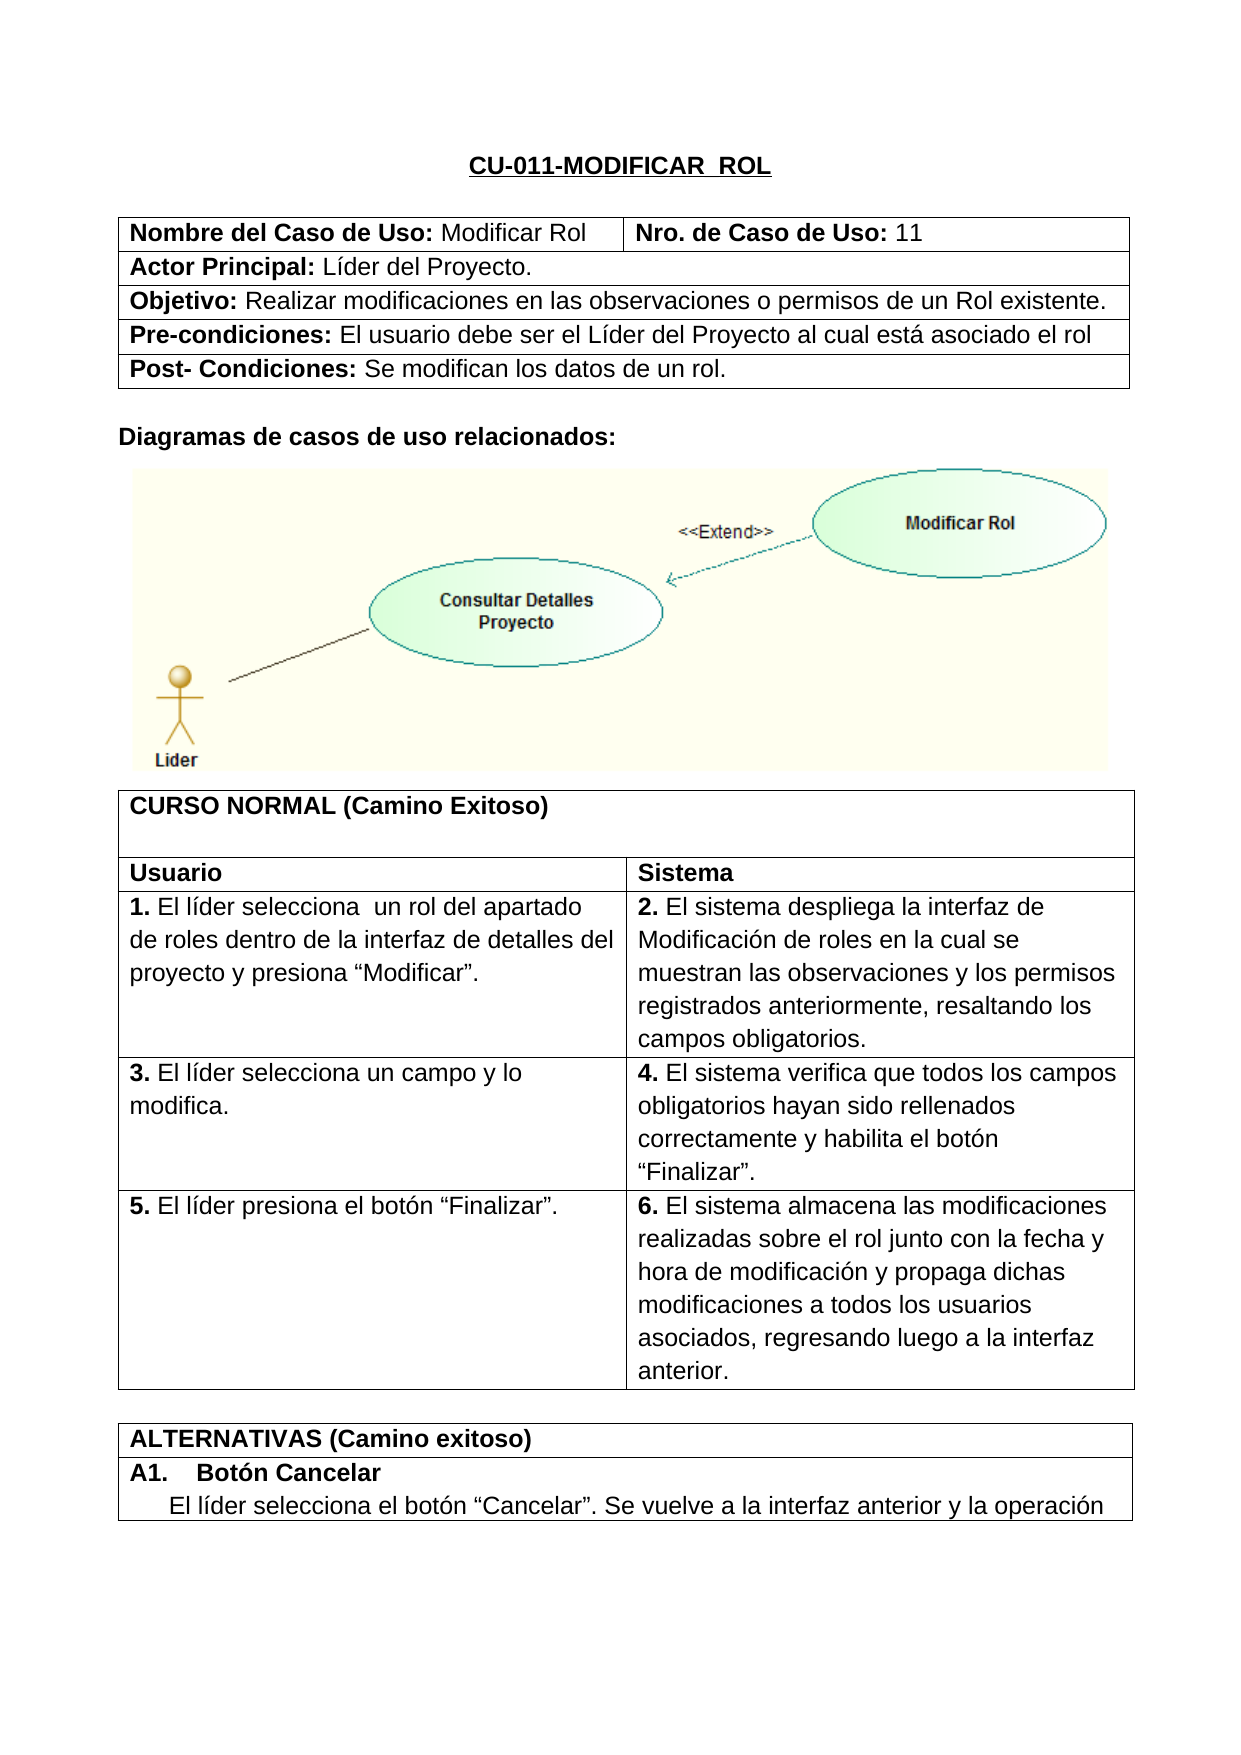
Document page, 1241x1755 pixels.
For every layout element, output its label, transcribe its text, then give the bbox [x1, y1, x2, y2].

table_header CURSO NORMAL (Camino Exitoso) [119, 791, 1134, 857]
table_cell 6. El sistema almacena las modificaciones realizadas sobre el rol junto con la fecha y hora de modificación y propaga dichas modificaciones a todos los usuarios asociados, regresando luego a la interfaz anterior. [627, 1191, 1134, 1389]
table_header ALTERNATIVAS (Camino exitoso) [119, 1424, 1132, 1457]
table_cell Actor Principal: Líder del Proyecto. [119, 252, 1129, 285]
table_cell 5. El líder presiona el botón “Finalizar”. [119, 1191, 626, 1389]
table_cell 4. El sistema verifica que todos los campos obligatorios hayan sido rellenados correctamente y habilita el botón “Finalizar”. [627, 1058, 1134, 1190]
text CU-011-MODIFICAR_ROL [118, 151, 1122, 180]
table_cell Post- Condiciones: Se modifican los datos de un rol. [119, 355, 1129, 387]
table_header Nombre del Caso de Uso: Modificar Rol [119, 218, 623, 251]
table_cell Objetivo: Realizar modificaciones en las observaciones o permisos de un Rol existente. [119, 286, 1129, 319]
table_cell Usuario [119, 858, 626, 891]
table_cell 1. El líder selecciona un rol del apartado de roles dentro de la interfaz de detalles del proyecto y presiona “Modificar”. [119, 892, 626, 1057]
table_header Nro. de Caso de Uso: 11 [624, 218, 1129, 251]
table_cell 3. El líder selecciona un campo y lo modifica. [119, 1058, 626, 1190]
table_cell Sistema [627, 858, 1134, 891]
table_cell A1. Botón Cancelar El líder selecciona el botón “Cancelar”. Se vuelve a la interfaz anterior y la operación [119, 1458, 1132, 1520]
text Diagramas de casos de uso relacionados: [118, 422, 1122, 450]
table_cell Pre-condiciones: El usuario debe ser el Líder del Proyecto al cual está asociado el rol [119, 320, 1129, 353]
table_cell 2. El sistema despliega la interfaz de Modificación de roles en la cual se muestran las observaciones y los permisos registrados anteriormente, resaltando los campos obligatorios. [627, 892, 1134, 1057]
